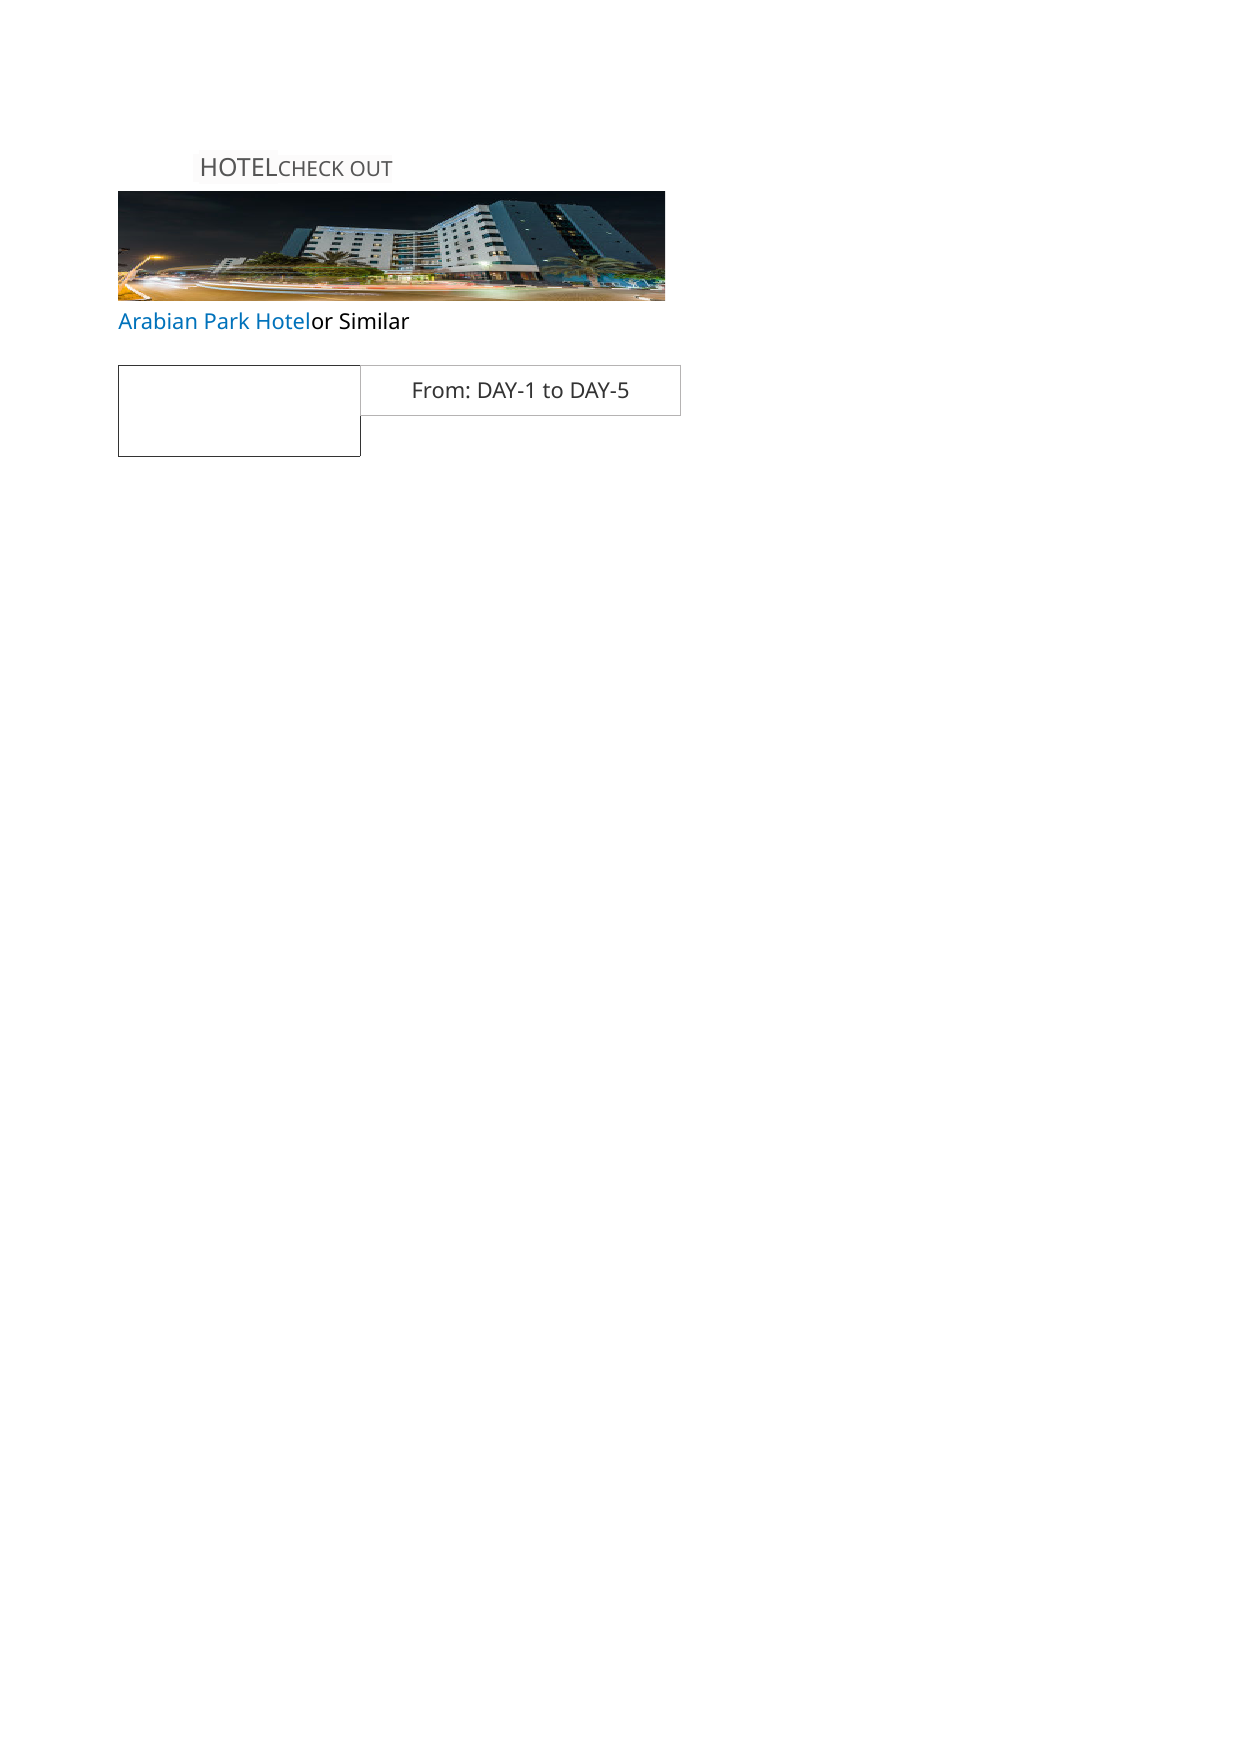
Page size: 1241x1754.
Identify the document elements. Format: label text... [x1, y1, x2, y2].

text Arabian Park Hotelor Similar [118, 306, 1190, 336]
text Dubai [181, 374, 337, 446]
subtitle DAY-5 [118, 118, 1122, 150]
text From: DAY-1 to DAY-5 [399, 374, 641, 405]
picture [118, 191, 665, 301]
text HOTELCHECK OUT [193, 150, 1122, 184]
